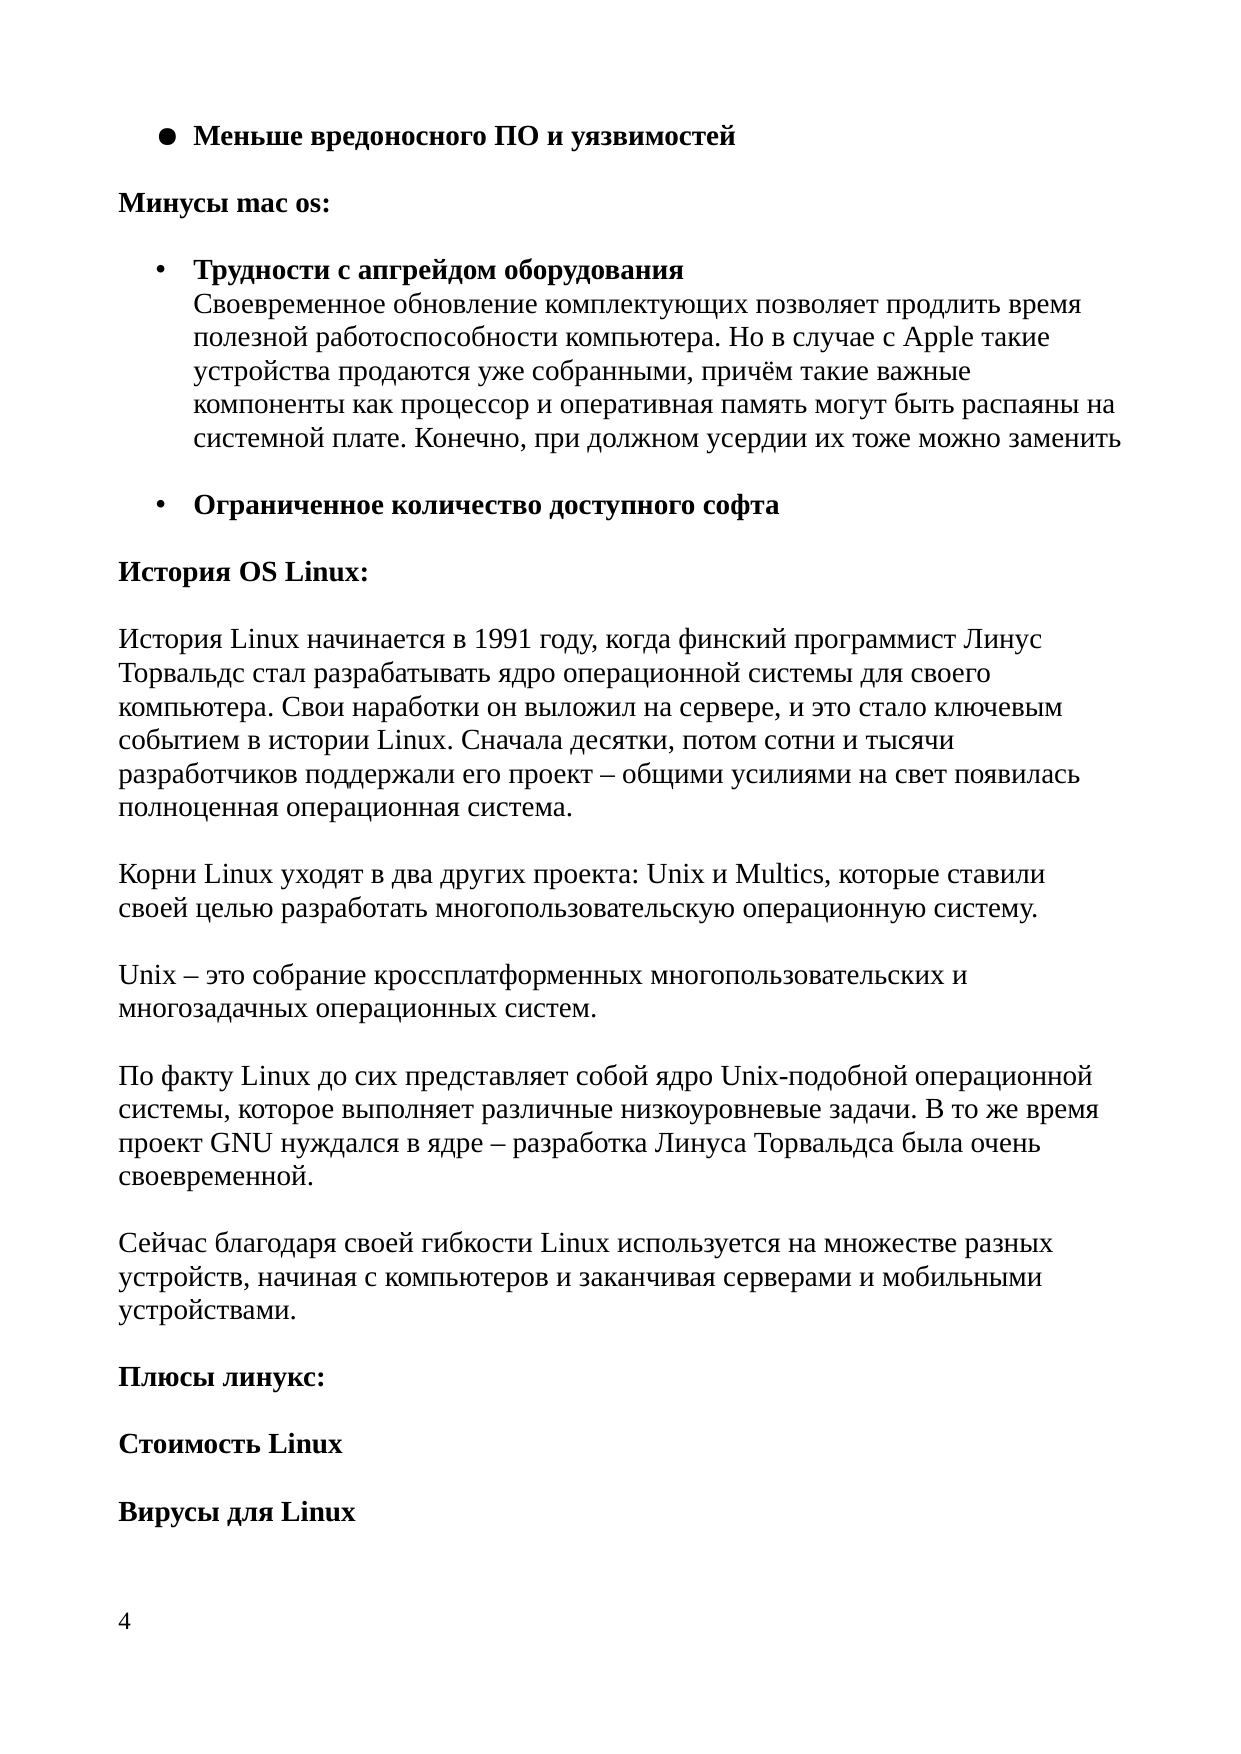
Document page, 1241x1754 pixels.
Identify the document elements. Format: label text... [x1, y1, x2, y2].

text История Linux начинается в 1991 году, когда финский программист Линус Торвальдс стал разрабатывать ядро операционной системы для своего компьютера. Свои наработки он выложил на сервере, и это стало ключевым событием в истории Linux. Сначала десятки, потом сотни и тысячи разработчиков поддержали его проект – общими усилиями на свет появилась полноценная операционная система. [118, 622, 1122, 823]
list Трудности с апгрейдом оборудования [156, 252, 1122, 286]
text История OS Linux: [118, 554, 1122, 588]
list Своевременное обновление комплектующих позволяет продлить время полезной работоспособности компьютера. Но в случае с Apple такие устройства продаются уже собранными, причём такие важные компоненты как процессор и оперативная память могут быть распаяны на системной плате. Конечно, при должном усердии их тоже можно заменить [156, 286, 1122, 454]
list Ограниченное количество доступного софта [156, 487, 1122, 521]
text Вирусы для Linux [118, 1494, 1122, 1527]
text Плюсы линукс: [118, 1359, 1122, 1393]
text Минусы mac os: [118, 185, 1122, 219]
text Стоимость Linux [118, 1427, 1122, 1460]
text По факту Linux до сих представляет собой ядро Unix-подобной операционной системы, которое выполняет различные низкоуровневые задачи. В то же время проект GNU нуждался в ядре – разработка Линуса Торвальдса была очень своевременной. [118, 1058, 1122, 1192]
text Сейчас благодаря своей гибкости Linux используется на множестве разных устройств, начиная с компьютеров и заканчивая серверами и мобильными устройствами. [118, 1225, 1122, 1326]
text Корни Linux уходят в два других проекта: Unix и Multics, которые ставили своей целью разработать многопользовательскую операционную систему. [118, 856, 1122, 923]
text Unix – это собрание кроссплатформенных многопользовательских и многозадачных операционных систем. [118, 957, 1122, 1024]
list Меньше вредоносного ПО и уязвимостей [156, 118, 1122, 152]
